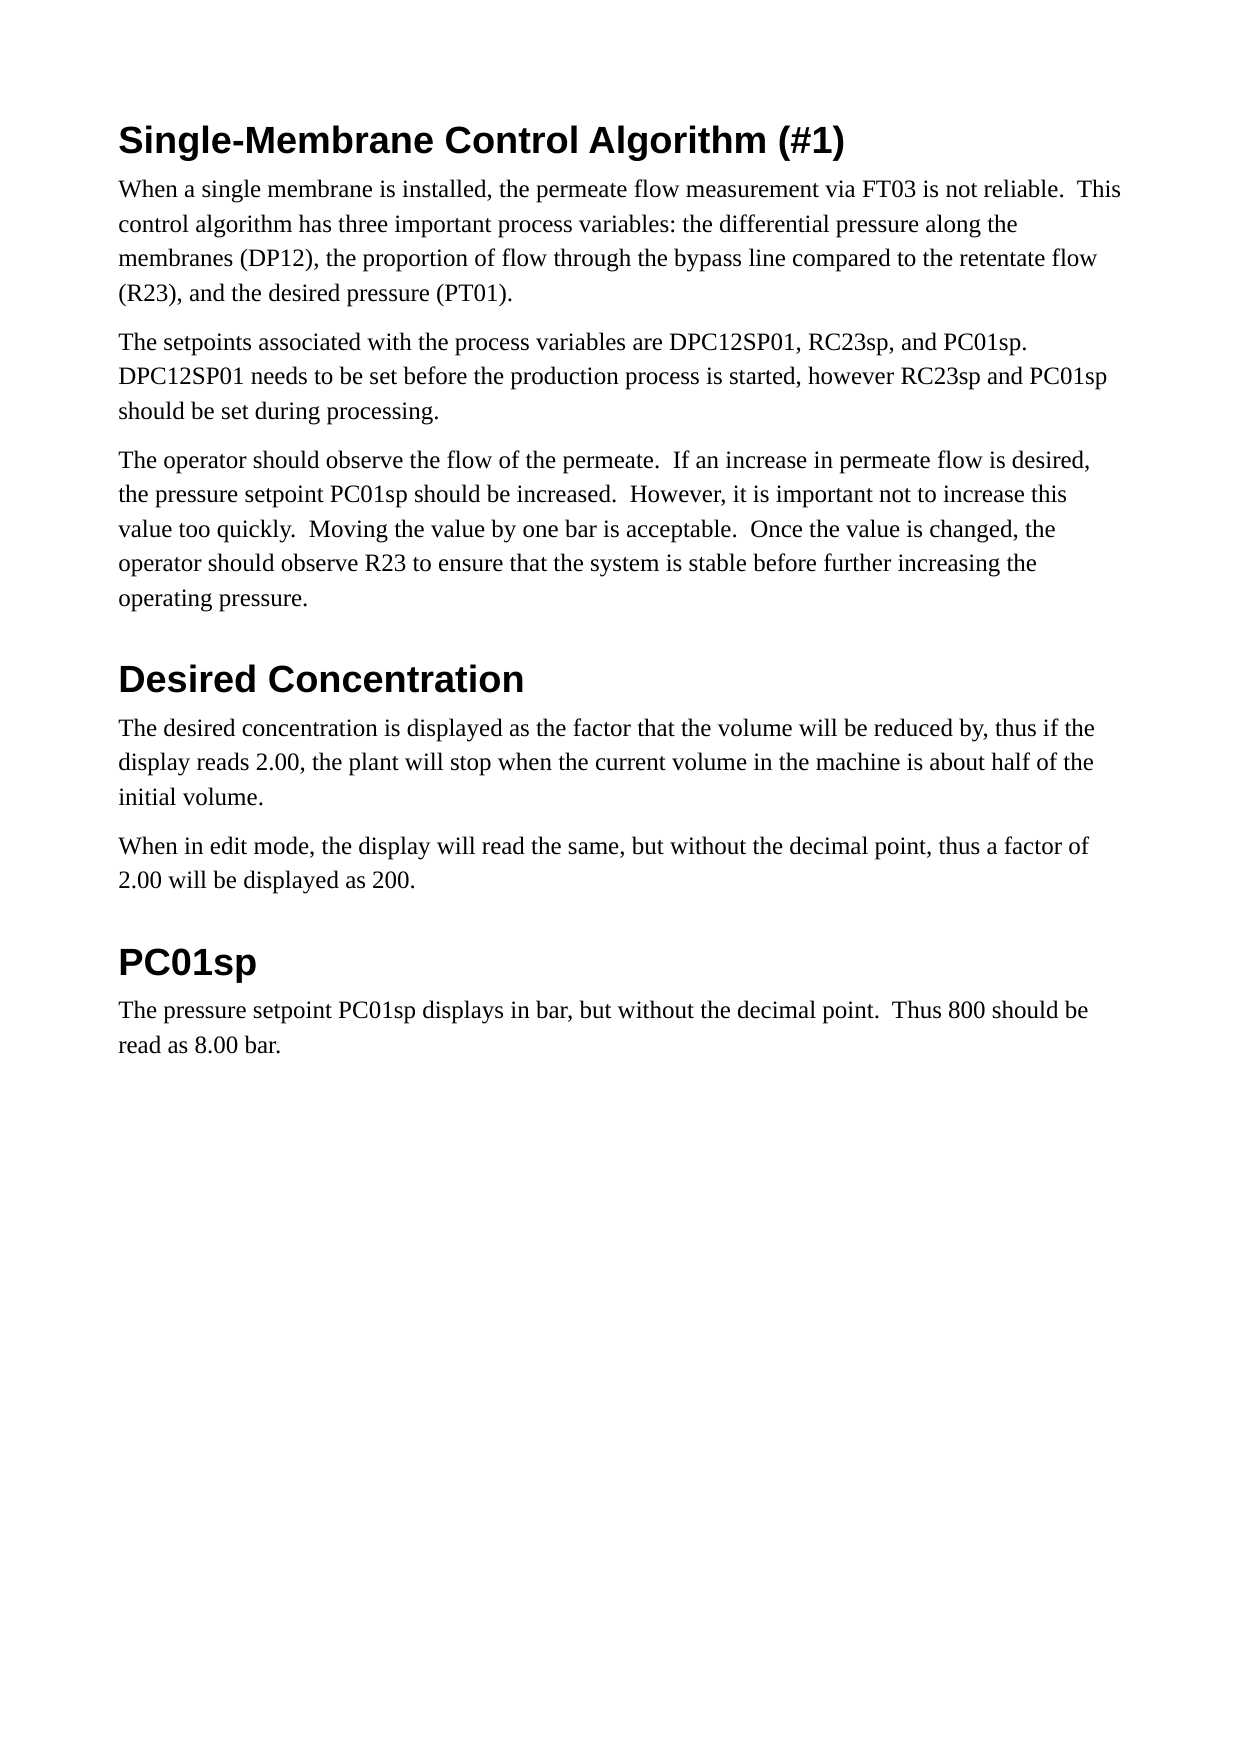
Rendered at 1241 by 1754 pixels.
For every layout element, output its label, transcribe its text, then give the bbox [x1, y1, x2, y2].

subtitle PC01sp [118, 939, 1122, 983]
text When in edit mode, the display will read the same, but without the decimal point, thus a factor of 2.00 will be displayed as 200. [118, 831, 1122, 894]
text The pressure setpoint PC01sp displays in bar, but without the decimal point. Thus 800 should be read as 8.00 bar. [118, 996, 1122, 1059]
subtitle Desired Concentration [118, 657, 1122, 700]
text The desired concentration is displayed as the factor that the volume will be reduced by, thus if the display reads 2.00, the plant will stop when the current volume in the machine is about half of the initial volume. [118, 713, 1122, 811]
text The operator should observe the flow of the permeate. If an increase in permeate flow is desired, the pressure setpoint PC01sp should be increased. However, it is important not to increase this value too quickly. Moving the value by one bar is acceptable. Once the value is changed, the operator should observe R23 to ensure that the system is stable before further increasing the operating pressure. [118, 445, 1122, 611]
text The setpoints associated with the process variables are DPC12SP01, RC23sp, and PC01sp. DPC12SP01 needs to be set before the production process is started, however RC23sp and PC01sp should be set during processing. [118, 327, 1122, 424]
text When a single membrane is installed, the permeate flow measurement via FT03 is not reliable. This control algorithm has three important process variables: the differential pressure along the membranes (DP12), the proportion of flow through the bypass line compared to the retentate flow (R23), and the desired pressure (PT01). [118, 174, 1122, 306]
subtitle Single-Membrane Control Algorithm (#1) [118, 118, 1122, 162]
